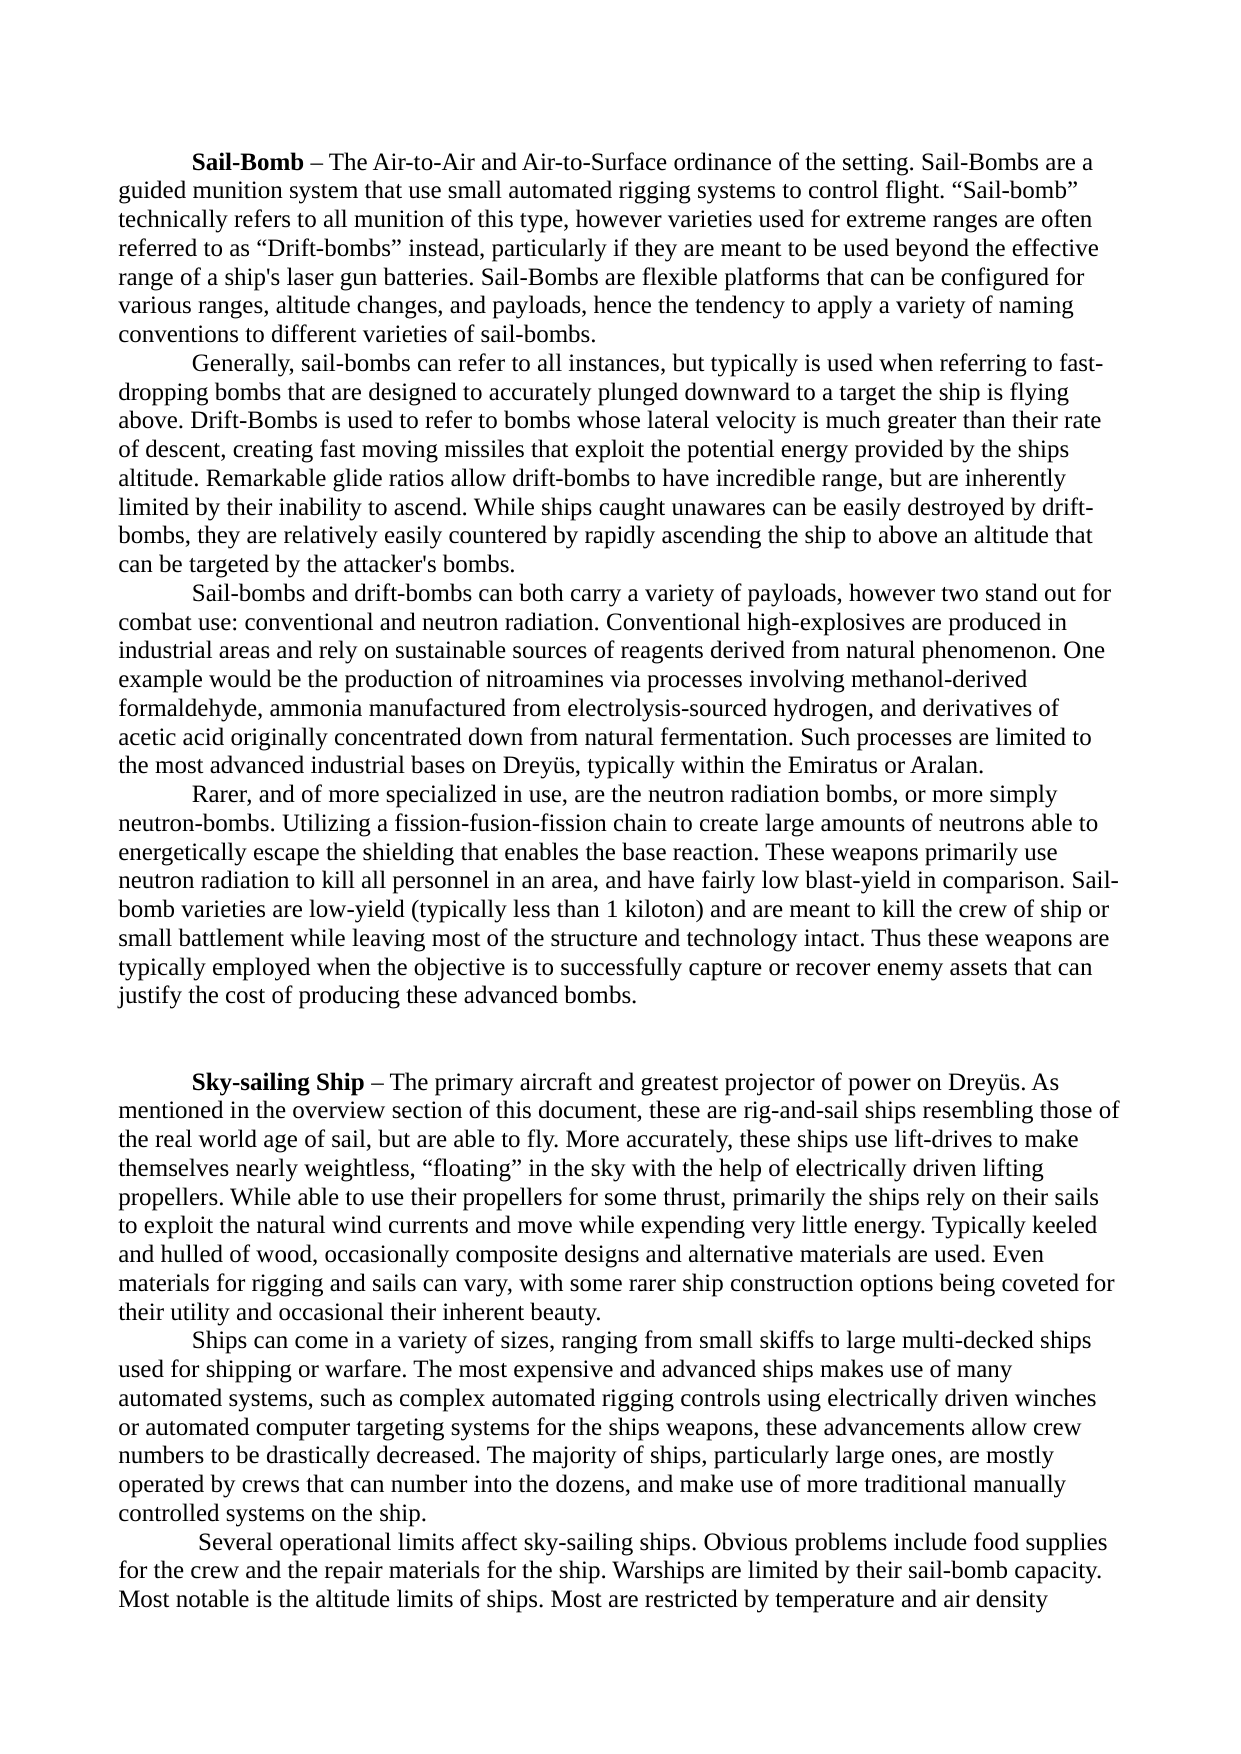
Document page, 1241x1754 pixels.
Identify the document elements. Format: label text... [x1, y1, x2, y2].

text Sail-bombs and drift-bombs can both carry a variety of payloads, however two stand out for combat use: conventional and neutron radiation. Conventional high-explosives are produced in industrial areas and rely on sustainable sources of reagents derived from natural phenomenon. One example would be the production of nitroamines via processes involving methanol-derived formaldehyde, ammonia manufactured from electrolysis-sourced hydrogen, and derivatives of acetic acid originally concentrated down from natural fermentation. Such processes are limited to the most advanced industrial bases on Dreyüs, typically within the Emiratus or Aralan. [118, 578, 1122, 779]
text Rarer, and of more specialized in use, are the neutron radiation bombs, or more simply neutron-bombs. Utilizing a fission-fusion-fission chain to create large amounts of neutrons able to energetically escape the shielding that enables the base reaction. These weapons primarily use neutron radiation to kill all personnel in an area, and have fairly low blast-yield in comparison. Sail-bomb varieties are low-yield (typically less than 1 kiloton) and are meant to kill the crew of ship or small battlement while leaving most of the structure and technology intact. Thus these weapons are typically employed when the objective is to successfully capture or recover enemy assets that can justify the cost of producing these advanced bombs. [118, 779, 1122, 1009]
text Ships can come in a variety of sizes, ranging from small skiffs to large multi-decked ships used for shipping or warfare. The most expensive and advanced ships makes use of many automated systems, such as complex automated rigging controls using electrically driven winches or automated computer targeting systems for the ships weapons, these advancements allow crew numbers to be drastically decreased. The majority of ships, particularly large ones, are mostly operated by crews that can number into the dozens, and make use of more traditional manually controlled systems on the ship. [118, 1326, 1122, 1527]
text Generally, sail-bombs can refer to all instances, but typically is used when referring to fast-dropping bombs that are designed to accurately plunged downward to a target the ship is flying above. Drift-Bombs is used to refer to bombs whose lateral velocity is much greater than their rate of descent, creating fast moving missiles that exploit the potential energy provided by the ships altitude. Remarkable glide ratios allow drift-bombs to have incredible range, but are inherently limited by their inability to ascend. While ships caught unawares can be easily destroyed by drift-bombs, they are relatively easily countered by rapidly ascending the ship to above an altitude that can be targeted by the attacker's bombs. [118, 348, 1122, 578]
text Sky-sailing Ship – The primary aircraft and greatest projector of power on Dreyüs. As mentioned in the overview section of this document, these are rig-and-sail ships resembling those of the real world age of sail, but are able to fly. More accurately, these ships use lift-drives to make themselves nearly weightless, “floating” in the sky with the help of electrically driven lifting propellers. While able to use their propellers for some thrust, primarily the ships rely on their sails to exploit the natural wind currents and move while expending very little energy. Typically keeled and hulled of wood, occasionally composite designs and alternative materials are used. Even materials for rigging and sails can vary, with some rarer ship construction options being coveted for their utility and occasional their inherent beauty. [118, 1067, 1122, 1326]
text Several operational limits affect sky-sailing ships. Obvious problems include food supplies for the crew and the repair materials for the ship. Warships are limited by their sail-bomb capacity. Most notable is the altitude limits of ships. Most are restricted by temperature and air density [118, 1527, 1122, 1613]
text Sail-Bomb – The Air-to-Air and Air-to-Surface ordinance of the setting. Sail-Bombs are a guided munition system that use small automated rigging systems to control flight. “Sail-bomb” technically refers to all munition of this type, however varieties used for extreme ranges are often referred to as “Drift-bombs” instead, particularly if they are meant to be used beyond the effective range of a ship's laser gun batteries. Sail-Bombs are flexible platforms that can be configured for various ranges, altitude changes, and payloads, hence the tendency to apply a variety of naming conventions to different varieties of sail-bombs. [118, 147, 1122, 348]
